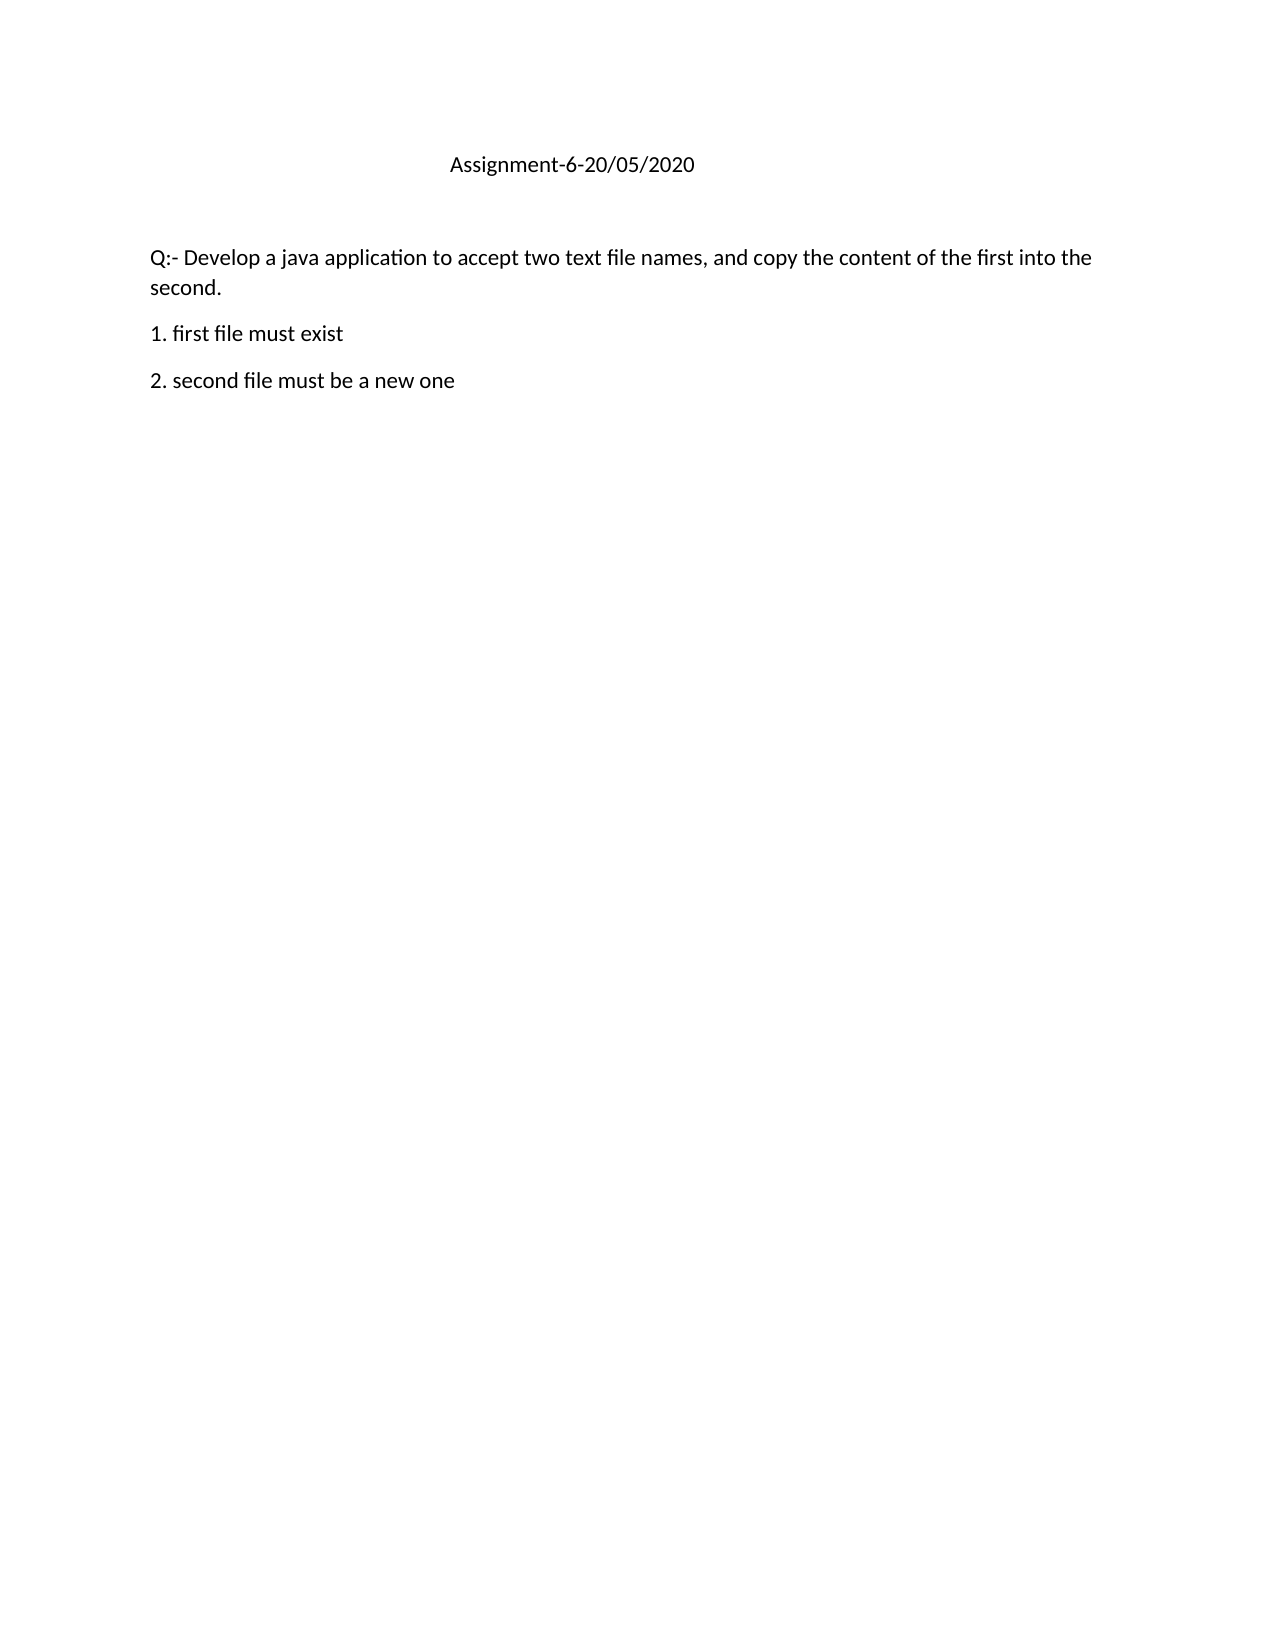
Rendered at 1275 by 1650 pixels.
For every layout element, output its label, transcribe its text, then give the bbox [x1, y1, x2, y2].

text Q:- Develop a java application to accept two text file names, and copy the content of the first into the second. [150, 243, 1125, 301]
text Assignment-6-20/05/2020 [375, 150, 1125, 178]
text 2. second file must be a new one [150, 366, 1125, 394]
text 1. first file must exist [150, 319, 1125, 348]
